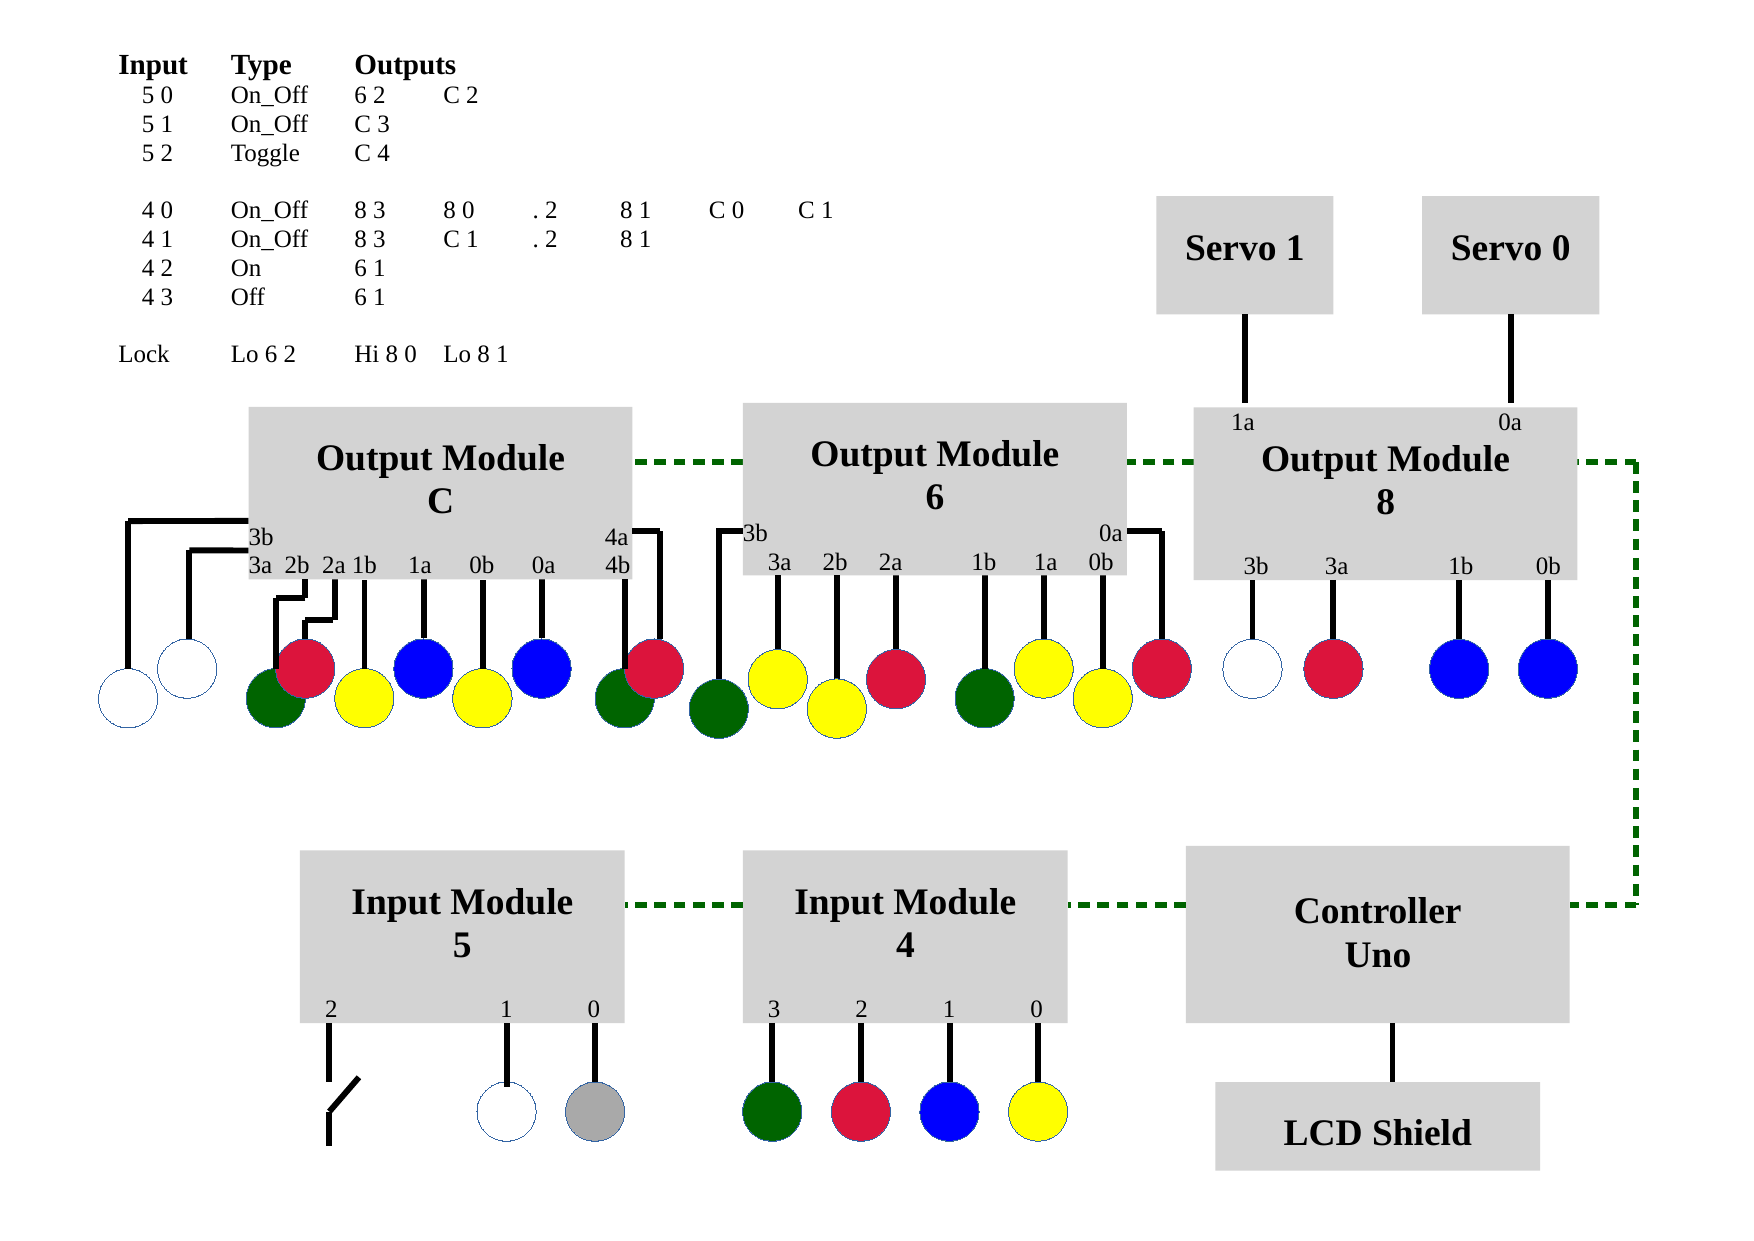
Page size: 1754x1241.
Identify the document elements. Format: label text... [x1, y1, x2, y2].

text [1600, 282, 1636, 310]
text [1334, 282, 1422, 310]
text [1334, 224, 1422, 253]
text Lock Lo 6 2 Hi 8 0 Lo 8 1 [118, 339, 1242, 368]
text 5 2 Toggle C 4 [118, 138, 1636, 167]
text [1334, 253, 1422, 282]
text 4 1 On_Off 8 3 C 1 . 2 8 1 [118, 224, 1156, 253]
text 4 3 Off 6 1 [118, 282, 1156, 310]
text 5 0 On_Off 6 2 C 2 [118, 80, 1636, 109]
text [1514, 339, 1636, 368]
text 5 1 On_Off C 3 [118, 109, 1636, 138]
text [1248, 339, 1508, 368]
text [1600, 224, 1636, 253]
text 4 2 On 6 1 [118, 253, 1156, 282]
text [1600, 253, 1636, 282]
text Input Type Outputs [118, 47, 1636, 80]
text 4 0 On_Off 8 3 8 0 . 2 8 1 C 0 C 1 [118, 195, 1636, 224]
